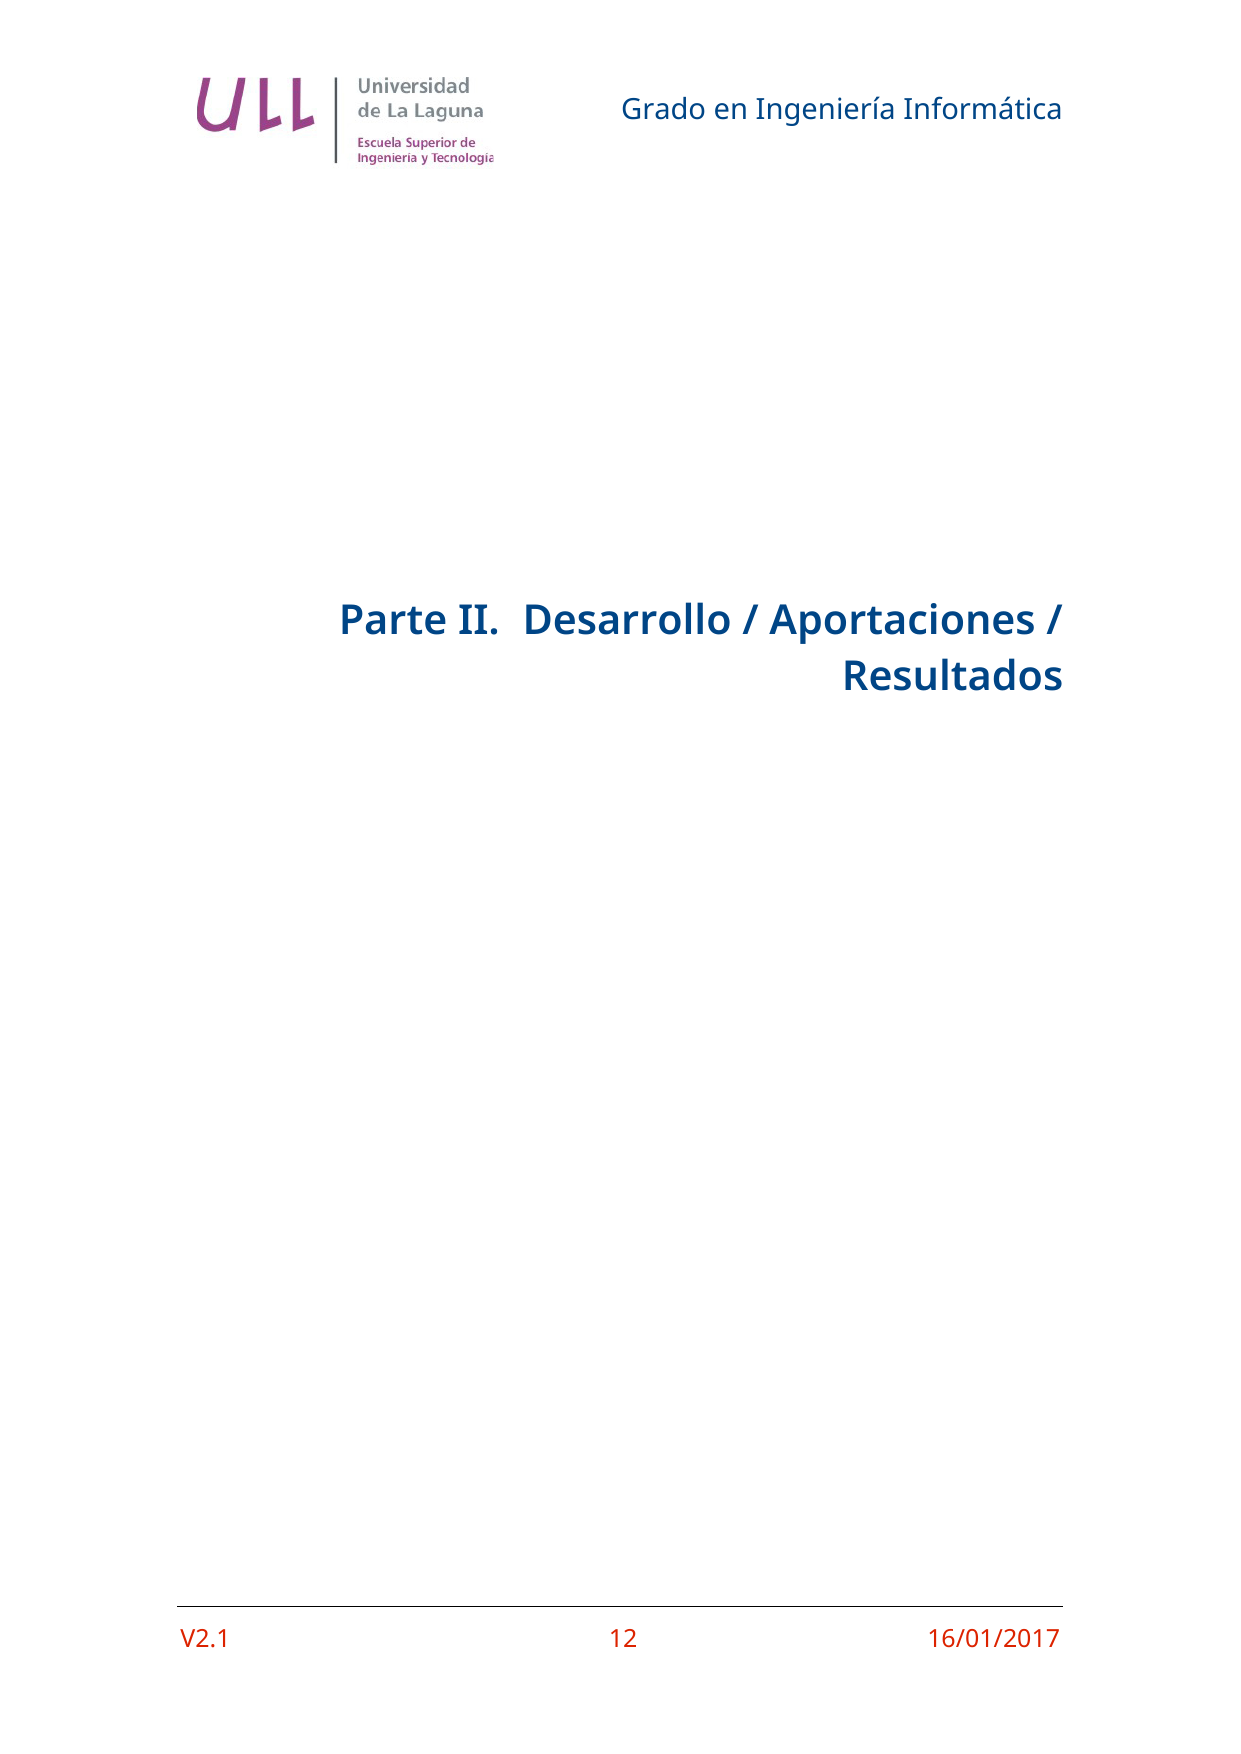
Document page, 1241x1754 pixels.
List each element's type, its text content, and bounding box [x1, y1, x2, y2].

picture [197, 77, 494, 173]
subtitle Desarrollo / Aportaciones / Resultados [177, 591, 1063, 703]
